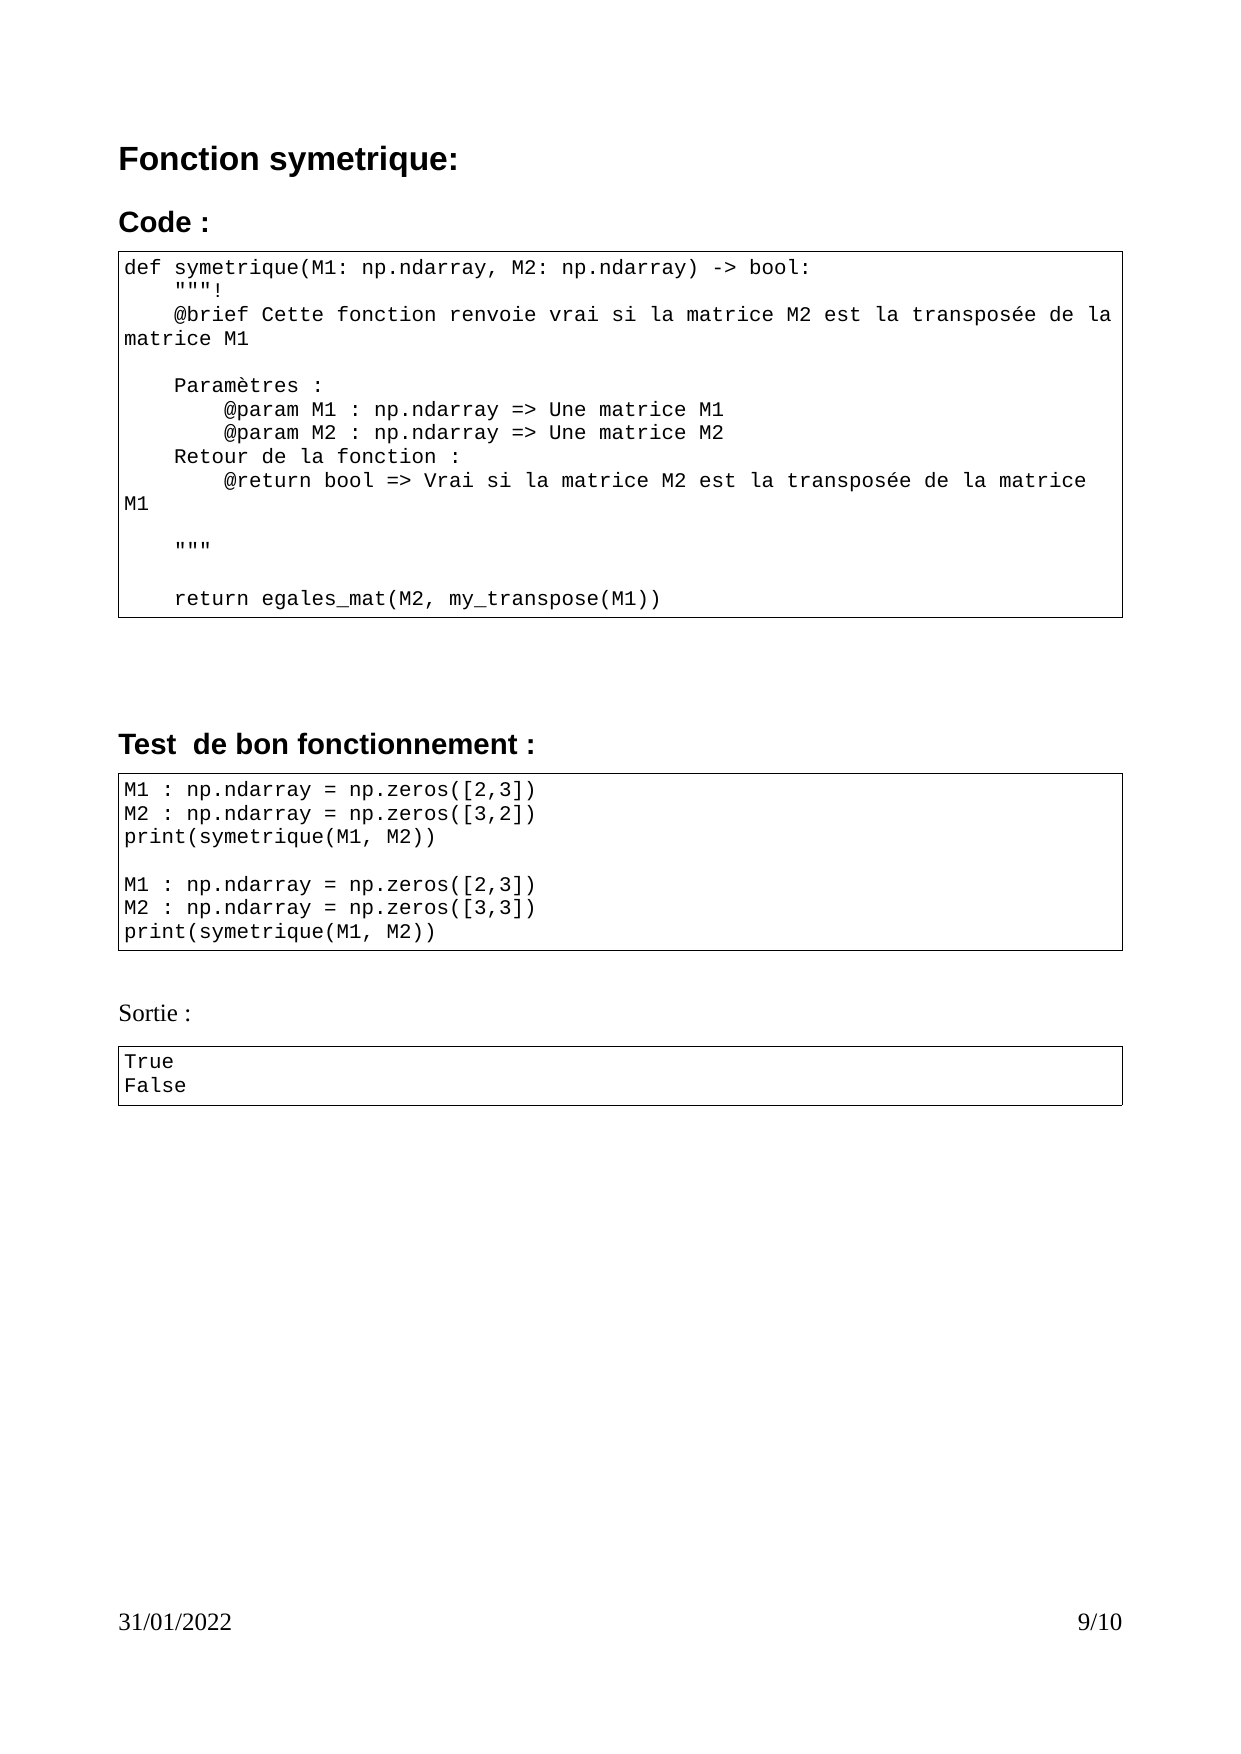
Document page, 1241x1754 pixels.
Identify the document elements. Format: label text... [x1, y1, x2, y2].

table_header M1 : np.ndarray = np.zeros([2,3]) M2 : np.ndarray = np.zeros([3,2]) print(symetrique(M1, M2)) M1 : np.ndarray = np.zeros([2,3]) M2 : np.ndarray = np.zeros([3,3]) print(symetrique(M1, M2)) [119, 774, 1122, 950]
subtitle Fonction symetrique: [118, 139, 1122, 178]
subtitle Code : [118, 205, 1122, 238]
table_header True False [119, 1047, 1122, 1104]
table_header def symetrique(M1: np.ndarray, M2: np.ndarray) -> bool: """! @brief Cette fonction renvoie vrai si la matrice M2 est la transposée de la matrice M1 Paramètres : @param M1 : np.ndarray => Une matrice M1 @param M2 : np.ndarray => Une matrice M2 Retour de la fonction : @return bool => Vrai si la matrice M2 est la transposée de la matrice M1 """ return egales_mat(M2, my_transpose(M1)) [119, 252, 1122, 617]
subtitle Test de bon fonctionnement : [118, 727, 1122, 761]
text Sortie : [118, 998, 1122, 1027]
